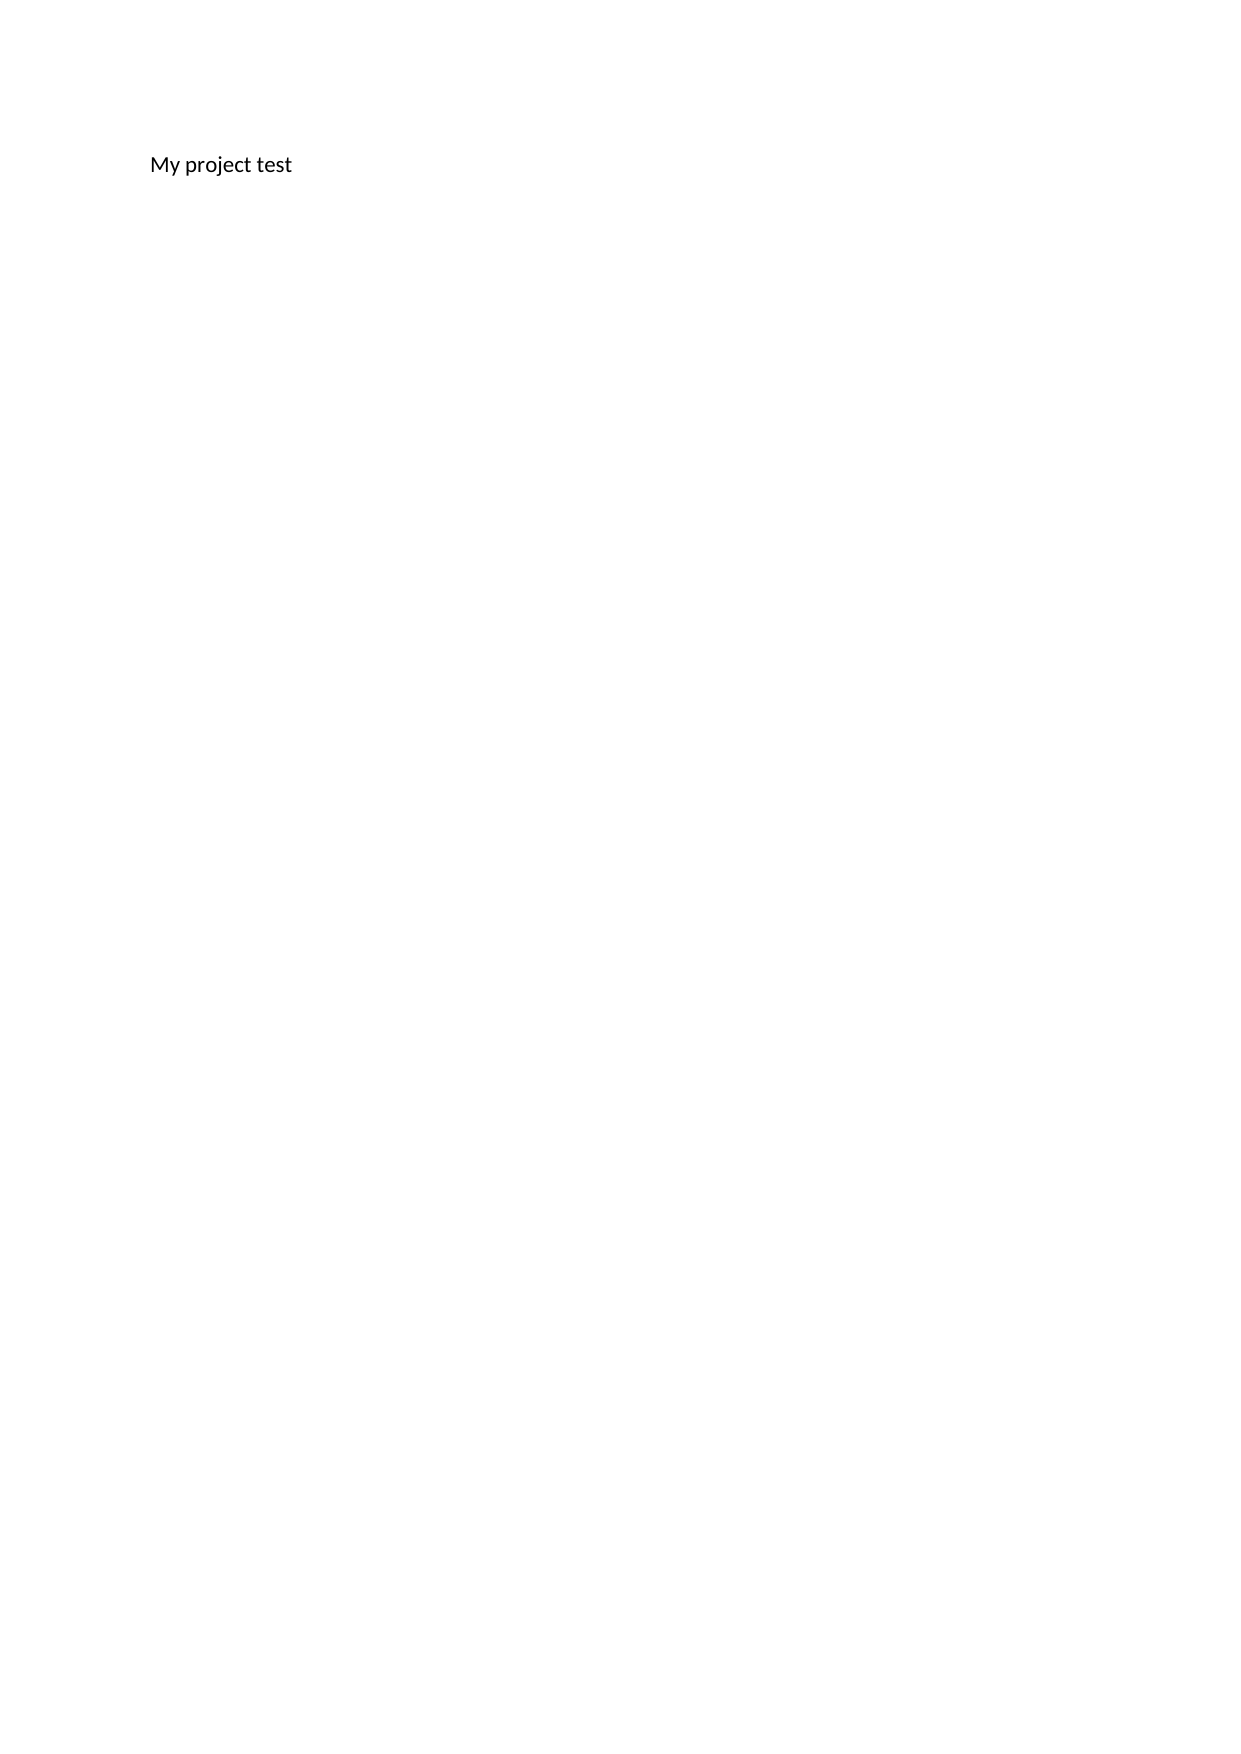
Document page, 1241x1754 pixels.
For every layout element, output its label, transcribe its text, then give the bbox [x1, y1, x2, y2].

text My project test [150, 150, 1090, 178]
